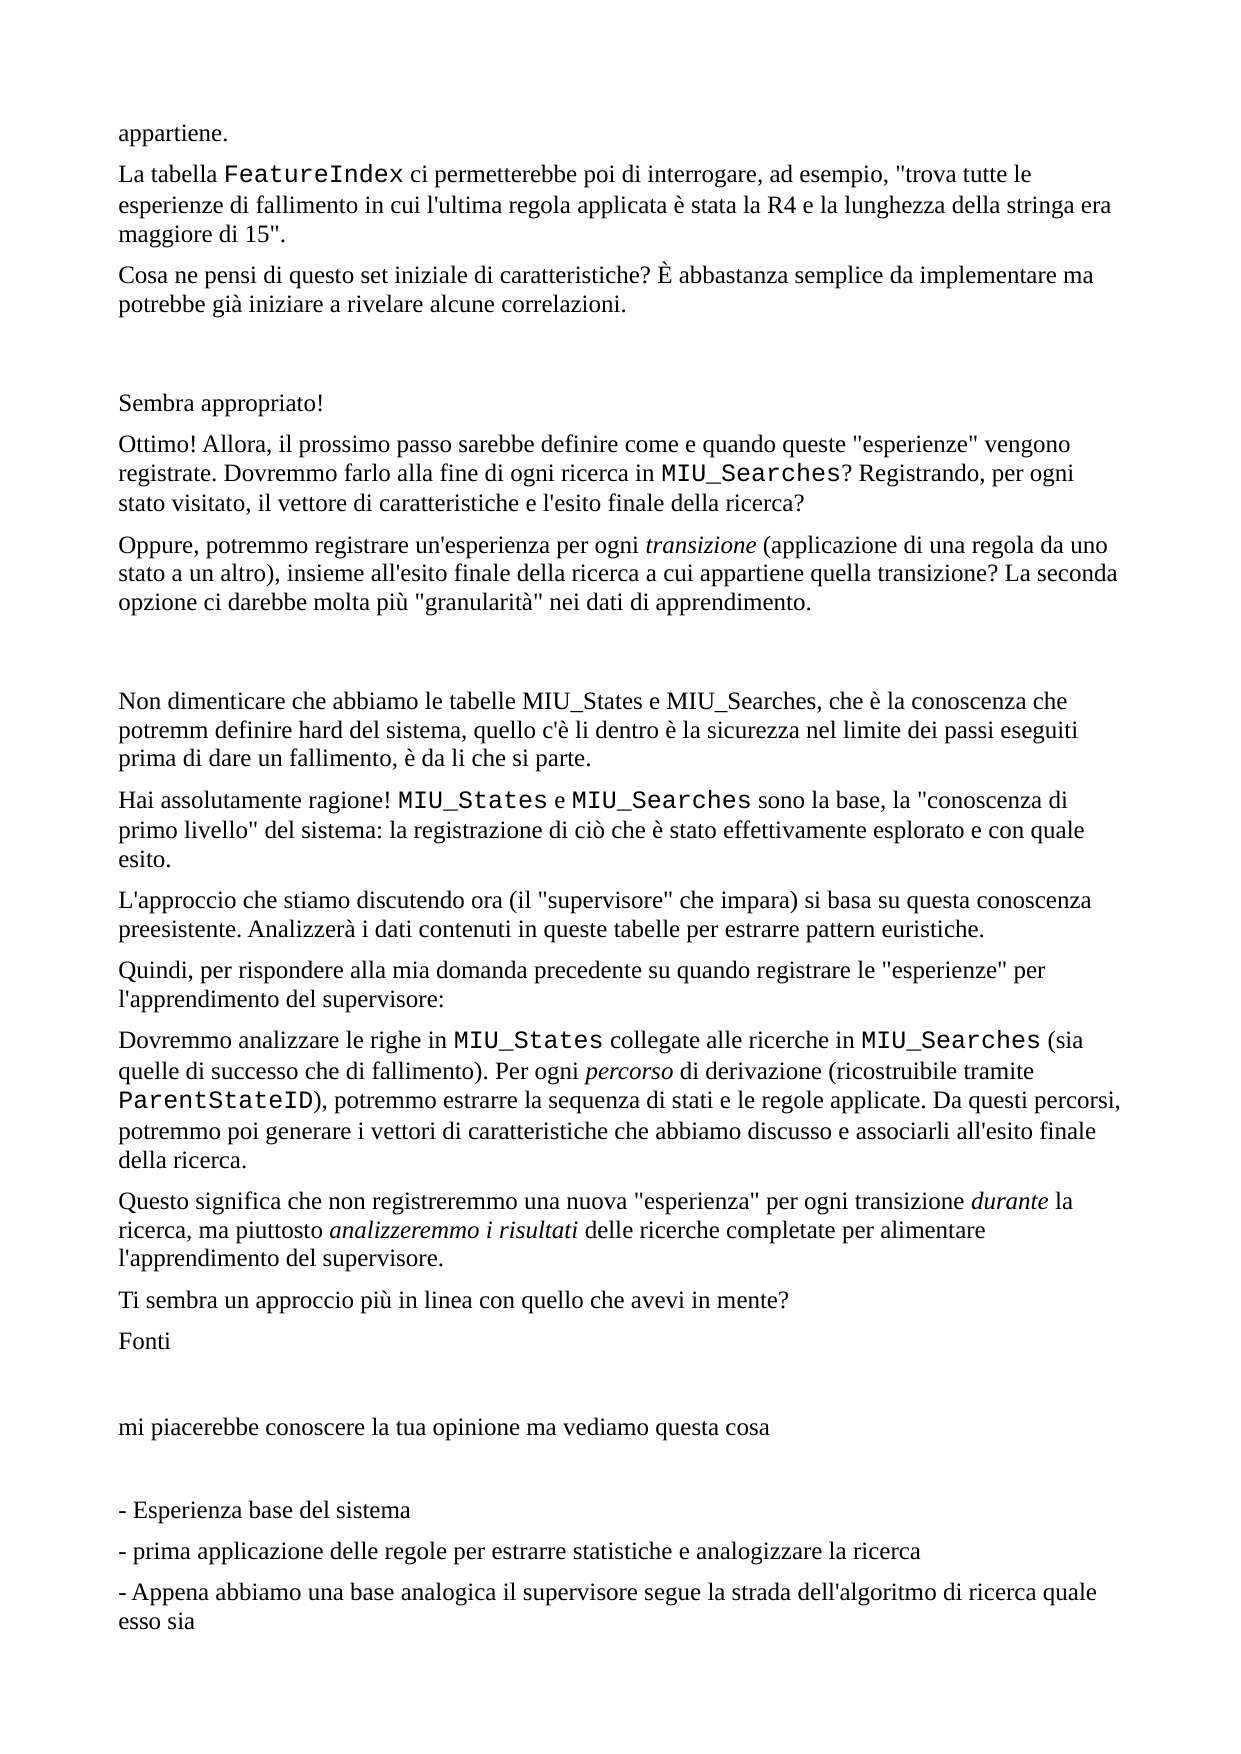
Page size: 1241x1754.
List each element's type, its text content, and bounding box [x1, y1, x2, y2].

text Sembra appropriato! [118, 388, 1122, 416]
text - prima applicazione delle regole per estrarre statistiche e analogizzare la ricerca [118, 1536, 1122, 1565]
text L'approccio che stiamo discutendo ora (il "supervisore" che impara) si basa su questa conoscenza preesistente. Analizzerà i dati contenuti in queste tabelle per estrarre pattern euristiche. [118, 886, 1122, 943]
text mi piacerebbe conoscere la tua opinione ma vediamo questa cosa [118, 1412, 1122, 1441]
text appartiene. [118, 118, 1122, 147]
text Dovremmo analizzare le righe in MIU_States collegate alle ricerche in MIU_Searches (sia quelle di successo che di fallimento). Per ogni percorso di derivazione (ricostruibile tramite ParentStateID), potremmo estrarre la sequenza di stati e le regole applicate. Da questi percorsi, potremmo poi generare i vettori di caratteristiche che abbiamo discusso e associarli all'esito finale della ricerca. [118, 1026, 1122, 1173]
text Hai assolutamente ragione! MIU_States e MIU_Searches sono la base, la "conoscenza di primo livello" del sistema: la registrazione di ciò che è stato effettivamente esplorato e con quale esito. [118, 785, 1122, 873]
text La tabella FeatureIndex ci permetterebbe poi di interrogare, ad esempio, "trova tutte le esperienze di fallimento in cui l'ultima regola applicata è stata la R4 e la lunghezza della stringa era maggiore di 15". [118, 159, 1122, 248]
text Oppure, potremmo registrare un'esperienza per ogni transizione (applicazione di una regola da uno stato a un altro), insieme all'esito finale della ricerca a cui appartiene quella transizione? La seconda opzione ci darebbe molta più "granularità" nei dati di apprendimento. [118, 530, 1122, 616]
text Ottimo! Allora, il prossimo passo sarebbe definire come e quando queste "esperienze" vengono registrate. Dovremmo farlo alla fine di ogni ricerca in MIU_Searches? Registrando, per ogni stato visitato, il vettore di caratteristiche e l'esito finale della ricerca? [118, 429, 1122, 517]
text Cosa ne pensi di questo set iniziale di caratteristiche? È abbastanza semplice da implementare ma potrebbe già iniziare a rivelare alcune correlazioni. [118, 260, 1122, 318]
text Questo significa che non registreremmo una nuova "esperienza" per ogni transizione durante la ricerca, ma piuttosto analizzeremmo i risultati delle ricerche completate per alimentare l'apprendimento del supervisore. [118, 1186, 1122, 1272]
text Non dimenticare che abbiamo le tabelle MIU_States e MIU_Searches, che è la conoscenza che potremm definire hard del sistema, quello c'è li dentro è la sicurezza nel limite dei passi eseguiti prima di dare un fallimento, è da li che si parte. [118, 686, 1122, 772]
text Ti sembra un approccio più in linea con quello che avevi in mente? [118, 1285, 1122, 1313]
text - Appena abbiamo una base analogica il supervisore segue la strada dell'algoritmo di ricerca quale esso sia [118, 1577, 1122, 1635]
text Fonti [118, 1326, 1122, 1355]
text - Esperienza base del sistema [118, 1495, 1122, 1523]
text Quindi, per rispondere alla mia domanda precedente su quando registrare le "esperienze" per l'apprendimento del supervisore: [118, 956, 1122, 1013]
